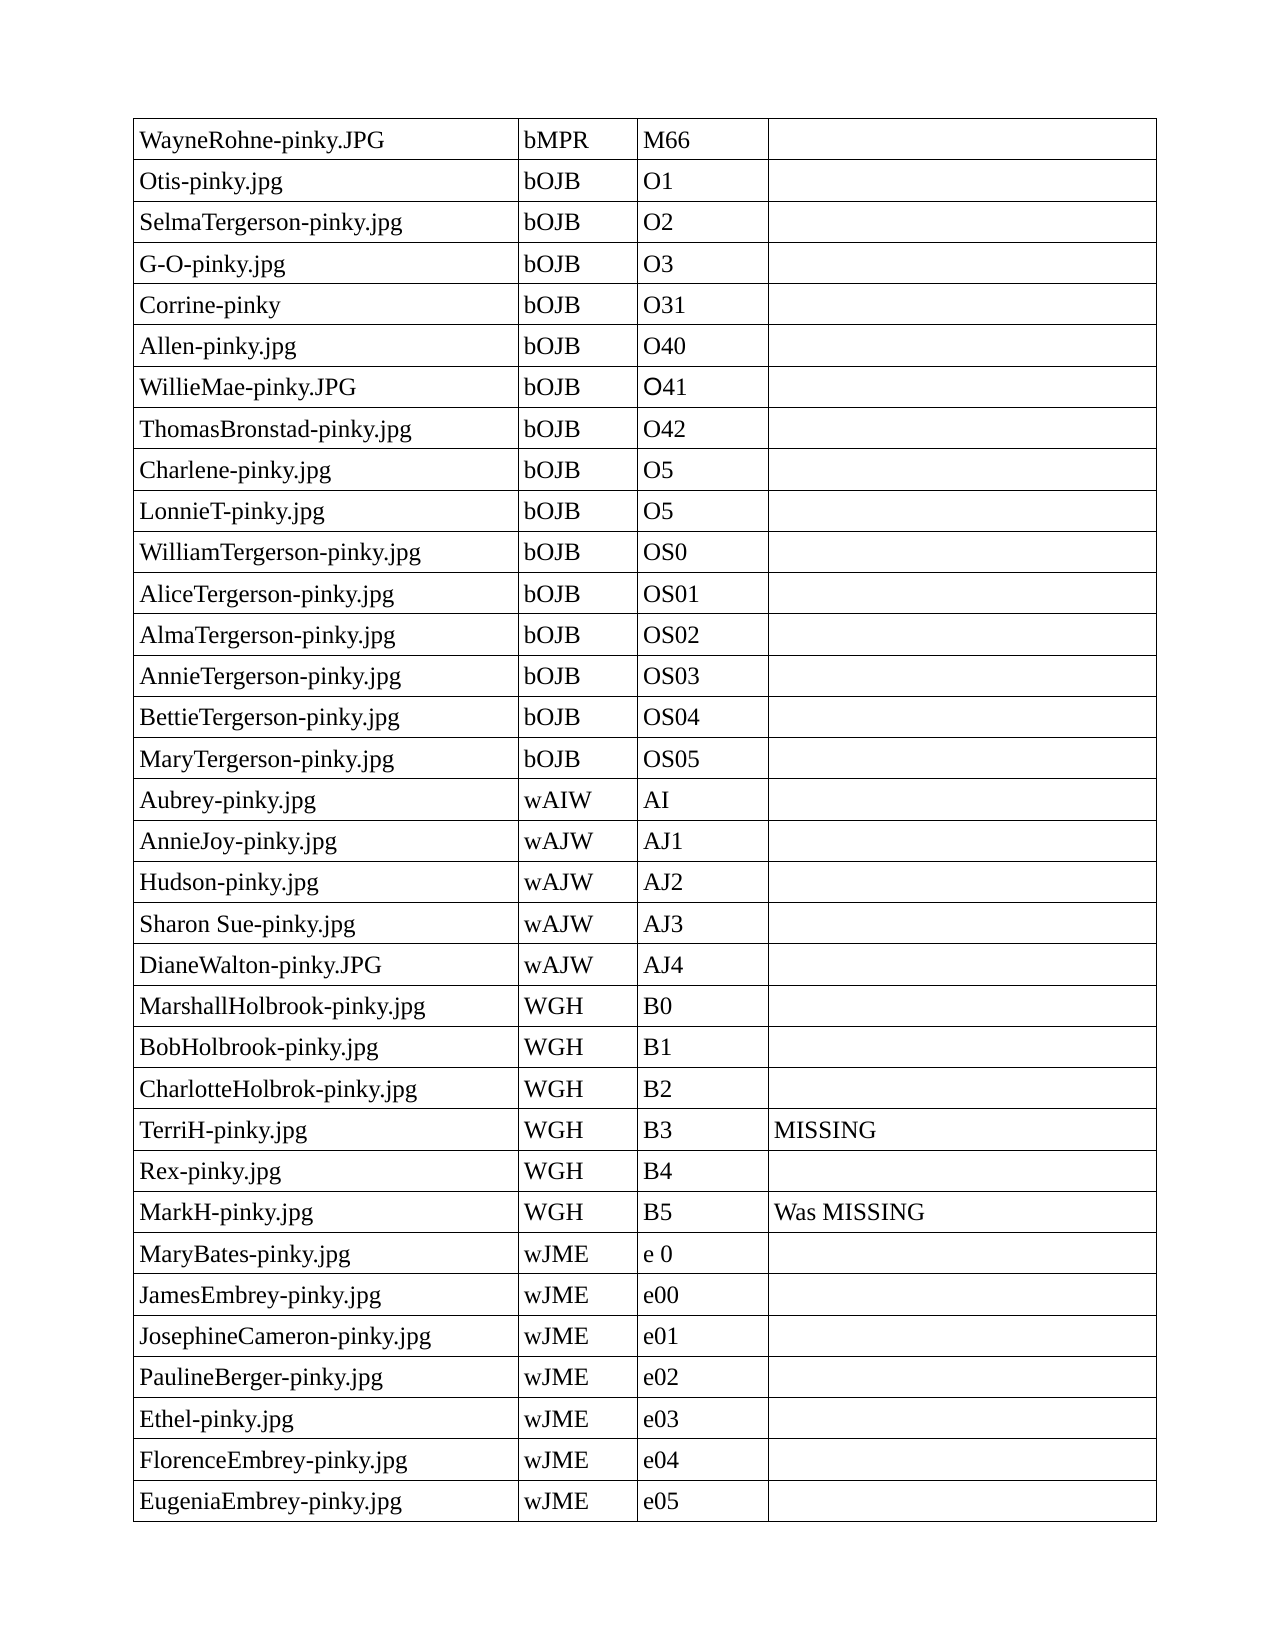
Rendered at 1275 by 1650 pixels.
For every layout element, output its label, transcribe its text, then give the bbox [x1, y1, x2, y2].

table_cell wAJW [519, 903, 637, 943]
table_cell OS03 [638, 656, 768, 696]
table_cell Was MISSING [769, 1192, 1156, 1232]
table_cell [769, 1068, 1156, 1108]
table_cell BettieTergerson-pinky.jpg [134, 697, 518, 737]
table_cell Allen-pinky.jpg [134, 325, 518, 366]
table_cell wJME [519, 1274, 637, 1314]
table_cell Hudson-pinky.jpg [134, 862, 518, 902]
table_cell bOJB [519, 573, 637, 613]
table_cell AI [638, 779, 768, 819]
table_cell [769, 738, 1156, 778]
table_cell e00 [638, 1274, 768, 1314]
table_cell bOJB [519, 491, 637, 531]
table_cell ThomasBronstad-pinky.jpg [134, 408, 518, 448]
table_cell bOJB [519, 408, 637, 448]
table_cell e02 [638, 1357, 768, 1397]
table_cell [769, 284, 1156, 324]
table_cell [769, 491, 1156, 531]
table_cell [769, 408, 1156, 448]
table_cell WGH [519, 1027, 637, 1067]
table_cell SelmaTergerson-pinky.jpg [134, 202, 518, 242]
table_cell [769, 1357, 1156, 1397]
table_cell [769, 202, 1156, 242]
table_cell bOJB [519, 284, 637, 324]
table_cell B2 [638, 1068, 768, 1108]
table_cell LonnieT-pinky.jpg [134, 491, 518, 531]
table_cell [769, 1481, 1156, 1521]
table_cell PaulineBerger-pinky.jpg [134, 1357, 518, 1397]
table_cell MarshallHolbrook-pinky.jpg [134, 986, 518, 1026]
table_cell OS0 [638, 532, 768, 572]
table_cell [769, 160, 1156, 201]
table_cell O42 [638, 408, 768, 448]
table_cell JosephineCameron-pinky.jpg [134, 1316, 518, 1356]
table_cell WGH [519, 1192, 637, 1232]
table_cell Charlene-pinky.jpg [134, 449, 518, 489]
table_cell [769, 573, 1156, 613]
table_cell AliceTergerson-pinky.jpg [134, 573, 518, 613]
table_cell O40 [638, 325, 768, 366]
table_cell Corrine-pinky [134, 284, 518, 324]
table_cell bOJB [519, 697, 637, 737]
table_cell AJ4 [638, 944, 768, 984]
table_cell [769, 779, 1156, 819]
table_cell [769, 1316, 1156, 1356]
table_cell [769, 449, 1156, 489]
table_cell bOJB [519, 449, 637, 489]
table_cell [769, 1439, 1156, 1479]
table_cell MaryBates-pinky.jpg [134, 1233, 518, 1273]
table_cell TerriH-pinky.jpg [134, 1109, 518, 1149]
table_cell OS02 [638, 614, 768, 654]
table_cell Rex-pinky.jpg [134, 1151, 518, 1191]
table_cell bOJB [519, 243, 637, 283]
table_cell [769, 614, 1156, 654]
table_cell bOJB [519, 738, 637, 778]
table_cell JamesEmbrey-pinky.jpg [134, 1274, 518, 1314]
table_cell [769, 1398, 1156, 1438]
table_cell WGH [519, 986, 637, 1026]
table_cell [769, 532, 1156, 572]
table_cell O2 [638, 202, 768, 242]
table_cell G-O-pinky.jpg [134, 243, 518, 283]
table_cell wJME [519, 1481, 637, 1521]
table_cell [769, 903, 1156, 943]
table_cell wJME [519, 1439, 637, 1479]
table_cell AJ3 [638, 903, 768, 943]
table_cell O41 [638, 367, 768, 407]
table_cell MISSING [769, 1109, 1156, 1149]
table_cell wJME [519, 1233, 637, 1273]
table_cell bOJB [519, 367, 637, 407]
table_cell AJ2 [638, 862, 768, 902]
table_cell O5 [638, 491, 768, 531]
table_cell FlorenceEmbrey-pinky.jpg [134, 1439, 518, 1479]
table_cell [769, 1233, 1156, 1273]
table_cell [769, 243, 1156, 283]
table_cell DianeWalton-pinky.JPG [134, 944, 518, 984]
table_cell WGH [519, 1109, 637, 1149]
table_cell AlmaTergerson-pinky.jpg [134, 614, 518, 654]
table_cell [769, 944, 1156, 984]
table_cell e 0 [638, 1233, 768, 1273]
table_cell O3 [638, 243, 768, 283]
table_cell BobHolbrook-pinky.jpg [134, 1027, 518, 1067]
table_cell wAIW [519, 779, 637, 819]
table_cell e03 [638, 1398, 768, 1438]
table_cell [769, 119, 1156, 159]
table_cell wJME [519, 1398, 637, 1438]
table_cell e01 [638, 1316, 768, 1356]
table_cell wJME [519, 1357, 637, 1397]
table_cell EugeniaEmbrey-pinky.jpg [134, 1481, 518, 1521]
table_cell wAJW [519, 944, 637, 984]
table_cell MarkH-pinky.jpg [134, 1192, 518, 1232]
table_cell Sharon Sue-pinky.jpg [134, 903, 518, 943]
table_cell O31 [638, 284, 768, 324]
table_cell CharlotteHolbrok-pinky.jpg [134, 1068, 518, 1108]
table_cell B1 [638, 1027, 768, 1067]
table_cell OS01 [638, 573, 768, 613]
table_cell bOJB [519, 656, 637, 696]
table_cell bMPR [519, 119, 637, 159]
table_cell [769, 1274, 1156, 1314]
table_cell e05 [638, 1481, 768, 1521]
table_cell bOJB [519, 532, 637, 572]
table_cell wAJW [519, 862, 637, 902]
table_cell WGH [519, 1151, 637, 1191]
table_cell OS05 [638, 738, 768, 778]
table_cell bOJB [519, 202, 637, 242]
table_cell B0 [638, 986, 768, 1026]
table_cell MaryTergerson-pinky.jpg [134, 738, 518, 778]
table_cell AnnieJoy-pinky.jpg [134, 821, 518, 861]
table_cell Aubrey-pinky.jpg [134, 779, 518, 819]
table_cell [769, 1027, 1156, 1067]
table_cell Otis-pinky.jpg [134, 160, 518, 201]
table_cell [769, 862, 1156, 902]
table_cell O5 [638, 449, 768, 489]
table_cell wJME [519, 1316, 637, 1356]
table_cell WGH [519, 1068, 637, 1108]
table_cell AJ1 [638, 821, 768, 861]
table_cell WillieMae-pinky.JPG [134, 367, 518, 407]
table_cell O1 [638, 160, 768, 201]
table_cell OS04 [638, 697, 768, 737]
table_cell [769, 697, 1156, 737]
table_cell Ethel-pinky.jpg [134, 1398, 518, 1438]
table_cell bOJB [519, 160, 637, 201]
table_cell B4 [638, 1151, 768, 1191]
table_cell AnnieTergerson-pinky.jpg [134, 656, 518, 696]
table_cell [769, 656, 1156, 696]
table_cell B5 [638, 1192, 768, 1232]
table_cell [769, 367, 1156, 407]
table_cell WilliamTergerson-pinky.jpg [134, 532, 518, 572]
table_cell e04 [638, 1439, 768, 1479]
table_cell M66 [638, 119, 768, 159]
table_cell [769, 1151, 1156, 1191]
table_cell B3 [638, 1109, 768, 1149]
table_cell [769, 821, 1156, 861]
table_cell wAJW [519, 821, 637, 861]
table_cell bOJB [519, 325, 637, 366]
table_cell WayneRohne-pinky.JPG [134, 119, 518, 159]
table_cell [769, 986, 1156, 1026]
table_cell [769, 325, 1156, 366]
table_cell bOJB [519, 614, 637, 654]
